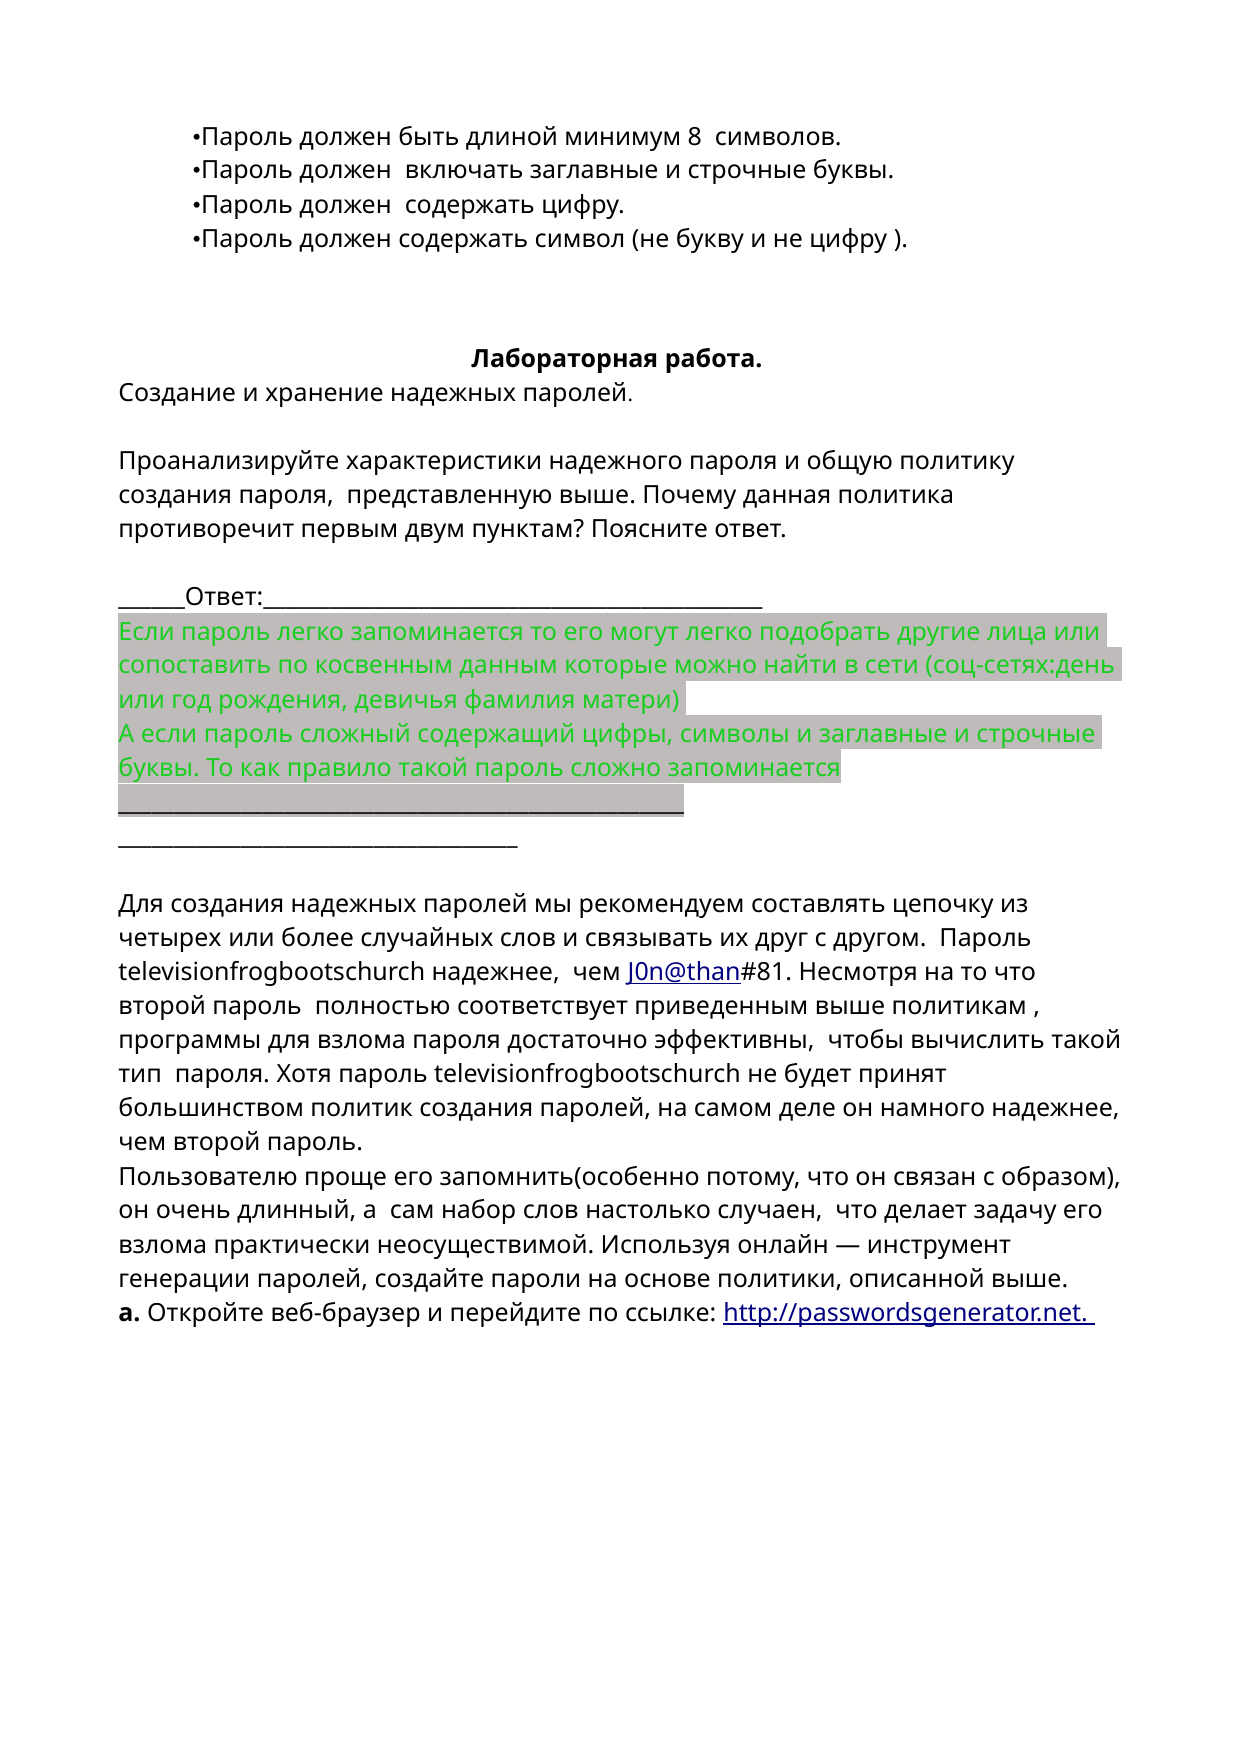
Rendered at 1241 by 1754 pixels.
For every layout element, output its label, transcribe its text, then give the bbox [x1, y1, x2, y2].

text •Пароль должен быть длиной минимум 8 символов. [118, 118, 1122, 152]
text ___________________________________________________ [118, 783, 1122, 817]
text А если пароль сложный содержащий цифры, символы и заглавные и строчные буквы. То как правило такой пароль сложно запоминается [118, 715, 1122, 783]
text Если пароль легко запоминается то его могут легко подобрать другие лица или сопоставить по косвенным данным которые можно найти в сети (соц-сетях:день или год рождения, девичья фамилия матери) [118, 613, 1122, 715]
text Лабораторная работа. [118, 341, 1122, 375]
text ____________________________________ [118, 817, 1122, 852]
text a. Откройте веб-браузер и перейдите по ссылке: http://passwordsgenerator.net. [118, 1294, 1122, 1328]
text Проанализируйте характеристики надежного пароля и общую политику создания пароля, представленную выше. Почему данная политика противоречит первым двум пунктам? Поясните ответ. [118, 443, 1122, 545]
text •Пароль должен включать заглавные и строчные буквы. [118, 152, 1122, 186]
text •Пароль должен содержать символ (не букву и не цифру ). [118, 220, 1122, 254]
text televisionfrogbootschurch надежнее, чем J0n@than#81. Несмотря на то что второй пароль полностью соответствует приведенным выше политикам , программы для взлома пароля достаточно эффективны, чтобы вычислить такой тип пароля. Хотя пароль televisionfrogbootschurch не будет принят большинством политик создания паролей, на самом деле он намного надежнее, чем второй пароль. [118, 954, 1122, 1158]
text Для создания надежных паролей мы рекомендуем составлять цепочку из четырех или более случайных слов и связывать их друг с другом. Пароль [118, 886, 1122, 954]
text ______Ответ:_____________________________________________ [118, 579, 1122, 613]
text Создание и хранение надежных паролей. [118, 375, 1122, 409]
text Пользователю проще его запомнить(особенно потому, что он связан с образом), он очень длинный, а сам набор слов настолько случаен, что делает задачу его взлома практически неосуществимой. Используя онлайн — инструмент генерации паролей, создайте пароли на основе политики, описанной выше. [118, 1158, 1122, 1294]
text •Пароль должен содержать цифру. [118, 186, 1122, 220]
